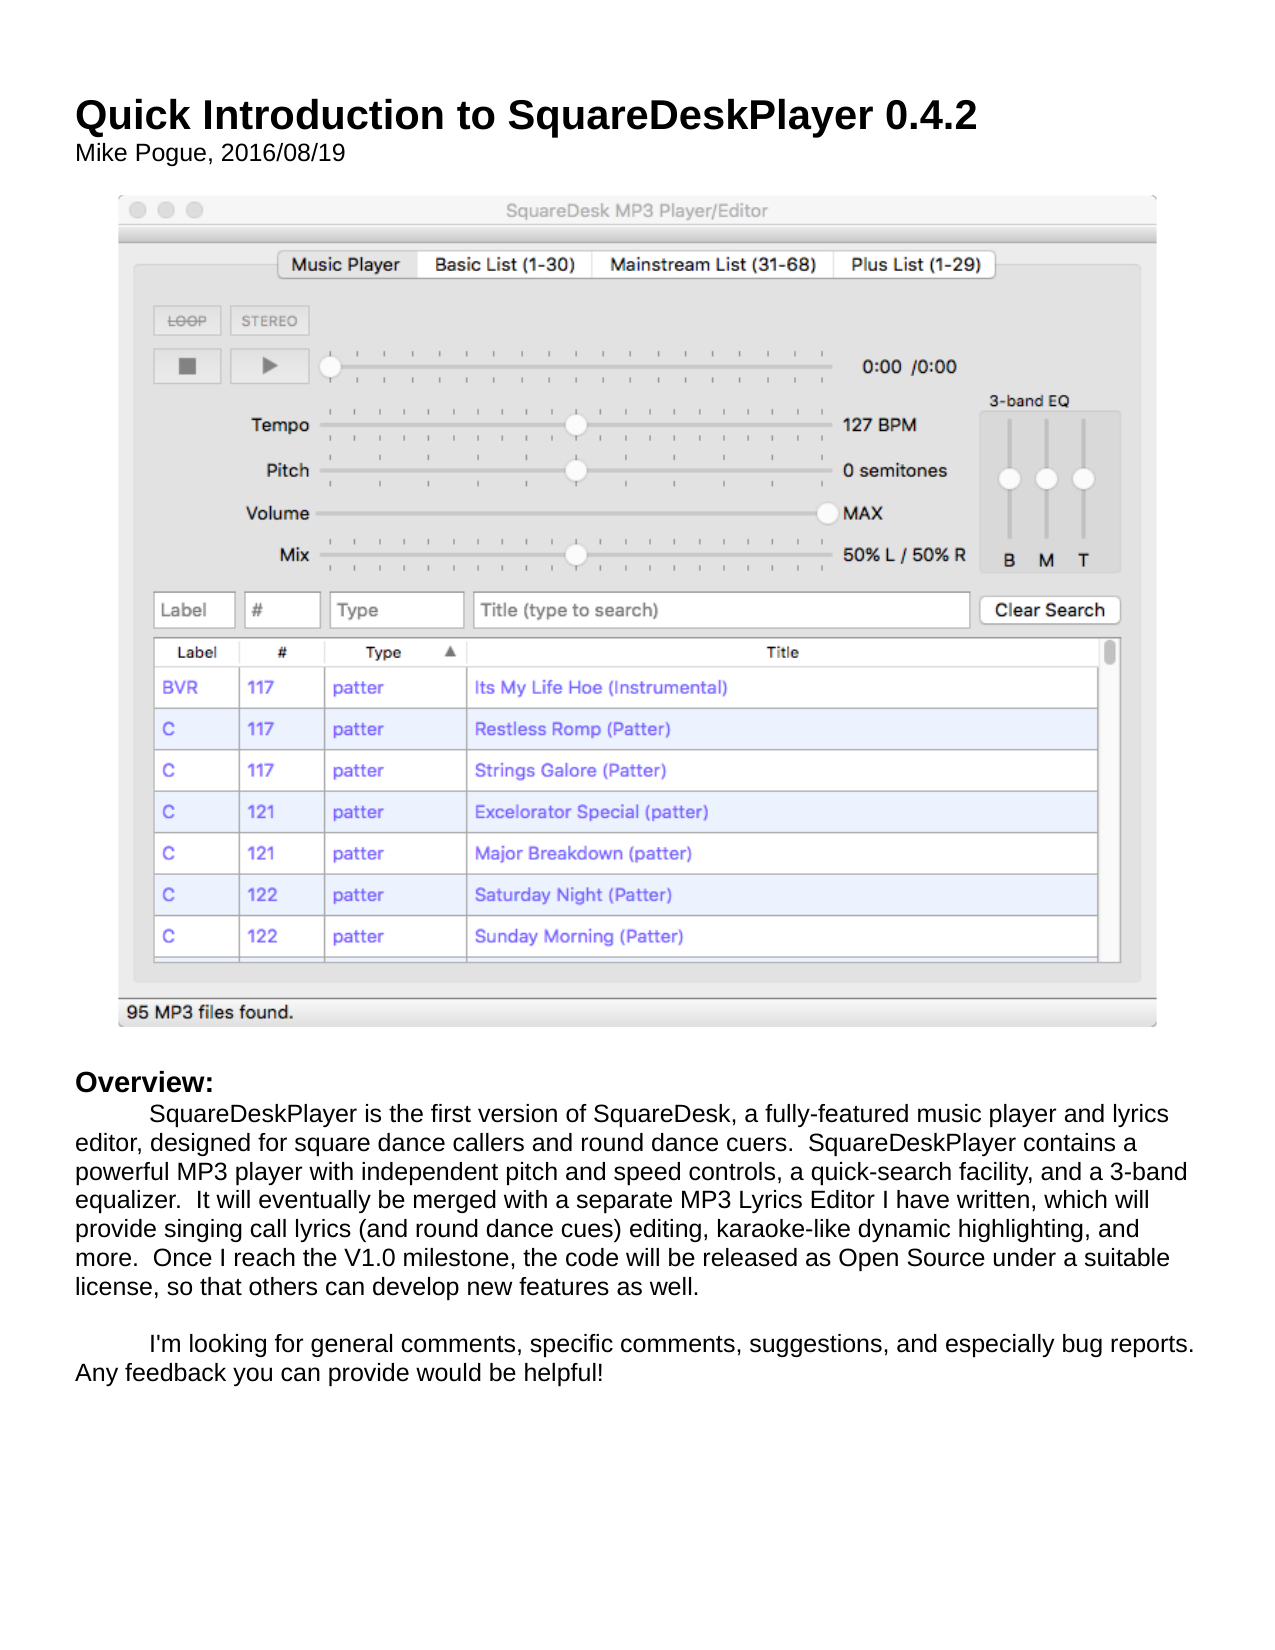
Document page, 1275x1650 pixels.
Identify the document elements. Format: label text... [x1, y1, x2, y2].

text Overview: [75, 1066, 1200, 1099]
picture [118, 195, 1157, 1027]
text I'm looking for general comments, specific comments, suggestions, and especially bug reports. Any feedback you can provide would be helpful! [75, 1329, 1200, 1387]
text Mike Pogue, 2016/08/19 [75, 138, 1200, 195]
text Quick Introduction to SquareDeskPlayer 0.4.2 [75, 90, 1200, 138]
text SquareDeskPlayer is the first version of SquareDesk, a fully-featured music player and lyrics editor, designed for square dance callers and round dance cuers. SquareDeskPlayer contains a powerful MP3 player with independent pitch and speed controls, a quick-search facility, and a 3-band equalizer. It will eventually be merged with a separate MP3 Lyrics Editor I have written, which will provide singing call lyrics (and round dance cues) editing, karaoke-like dynamic highlighting, and more. Once I reach the V1.0 milestone, the code will be released as Open Source under a suitable license, so that others can develop new features as well. [75, 1099, 1200, 1329]
